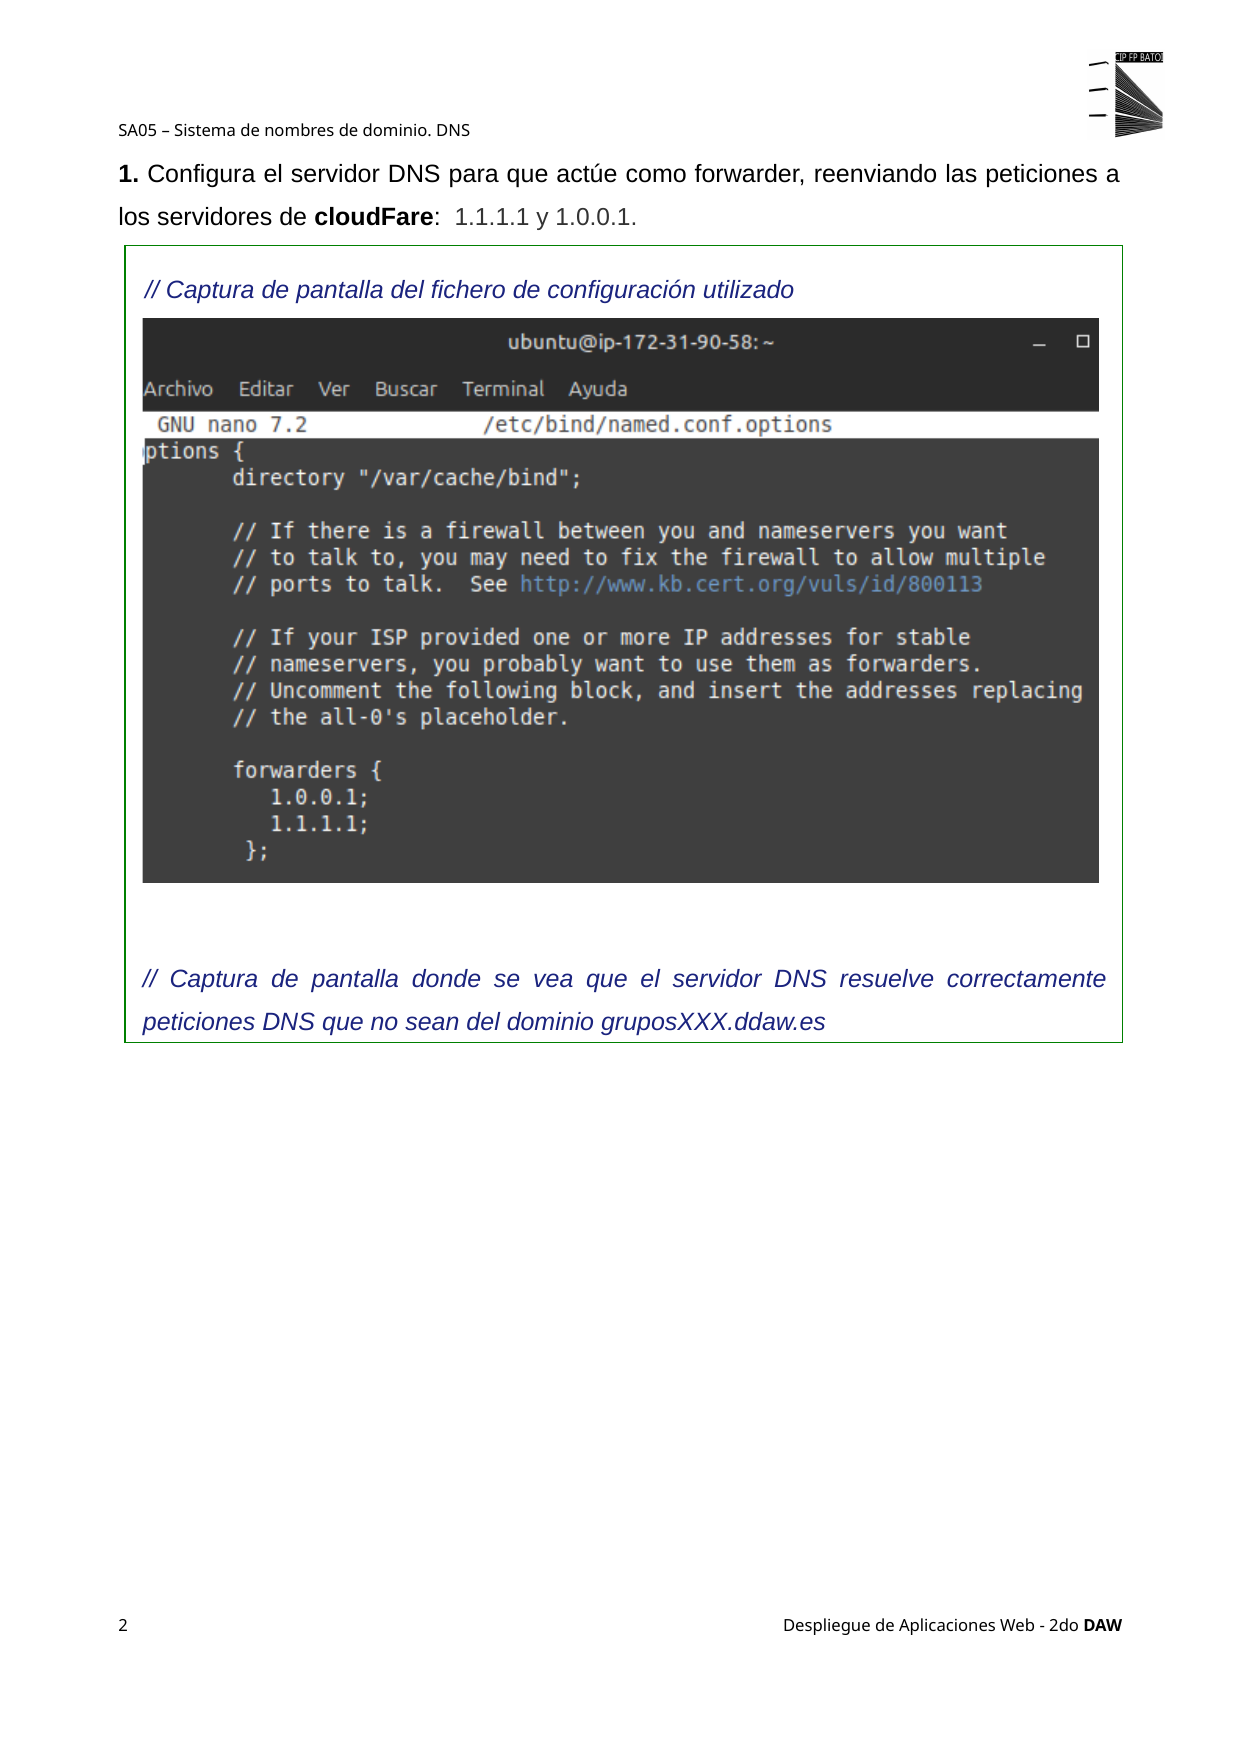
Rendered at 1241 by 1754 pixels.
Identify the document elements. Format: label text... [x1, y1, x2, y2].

picture [142, 318, 1099, 883]
text 1. Configura el servidor DNS para que actúe como forwarder, reenviando las peticiones a los servidores de cloudFare: 1.1.1.1 y 1.0.0.1. [118, 158, 1122, 230]
picture [1087, 49, 1165, 140]
table_header // Captura de pantalla del fichero de configuración utilizado [126, 246, 1122, 318]
table_header // Captura de pantalla donde se vea que el servidor DNS resuelve correctamente peticiones DNS que no sean del dominio gruposXXX.ddaw.es [126, 319, 1122, 1042]
